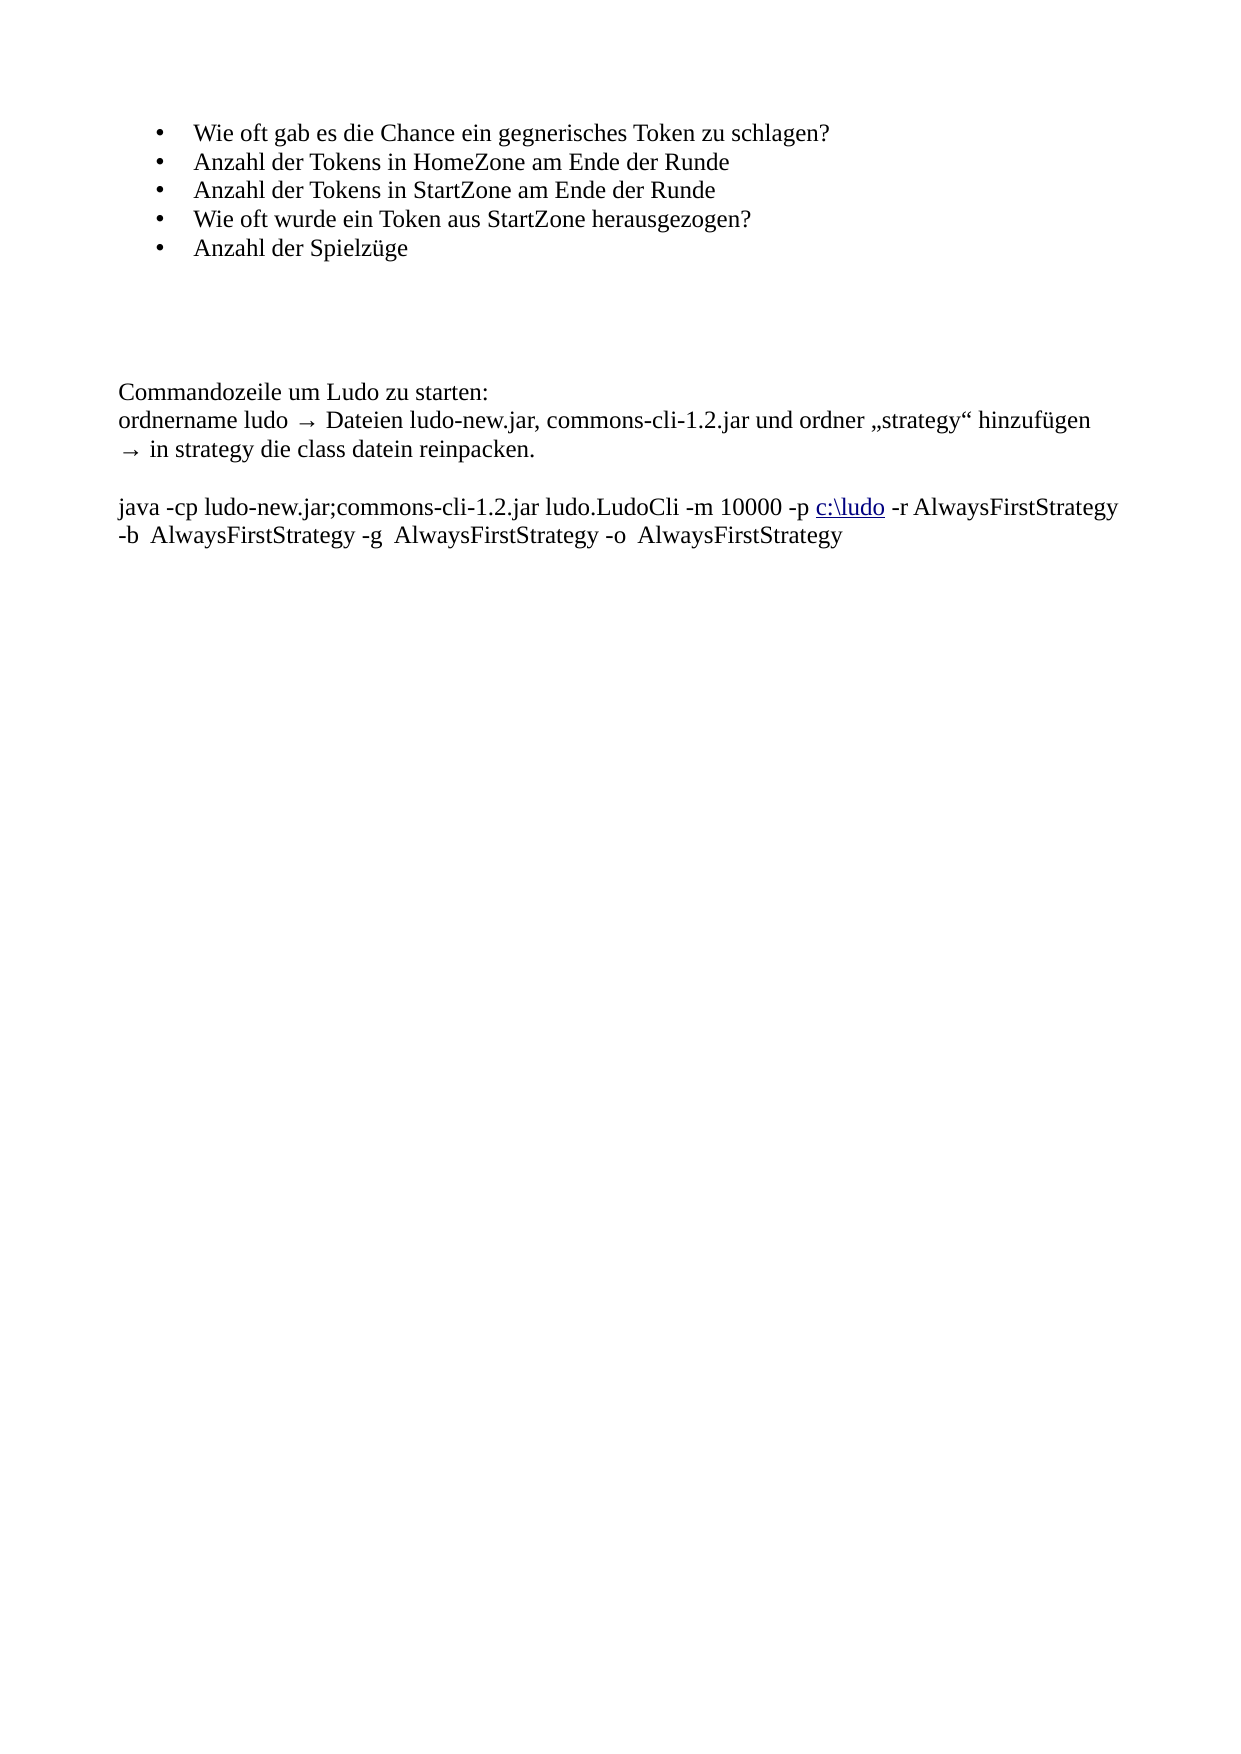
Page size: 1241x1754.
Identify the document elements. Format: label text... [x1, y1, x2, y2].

text java -cp ludo-new.jar;commons-cli-1.2.jar ludo.LudoCli -m 10000 -p c:\ludo -r AlwaysFirstStrategy -b AlwaysFirstStrategy -g AlwaysFirstStrategy -o AlwaysFirstStrategy [118, 492, 1122, 549]
list Wie oft wurde ein Token aus StartZone herausgezogen? [156, 204, 1122, 233]
list Wie oft gab es die Chance ein gegnerisches Token zu schlagen? [156, 118, 1122, 147]
list Anzahl der Tokens in HomeZone am Ende der Runde [156, 147, 1122, 176]
list Anzahl der Tokens in StartZone am Ende der Runde [156, 176, 1122, 204]
list Anzahl der Spielzüge [156, 233, 1122, 262]
text ordnername ludo → Dateien ludo-new.jar, commons-cli-1.2.jar und ordner „strategy“ hinzufügen → in strategy die class datein reinpacken. [118, 406, 1122, 463]
text Commandozeile um Ludo zu starten: [118, 377, 1122, 406]
